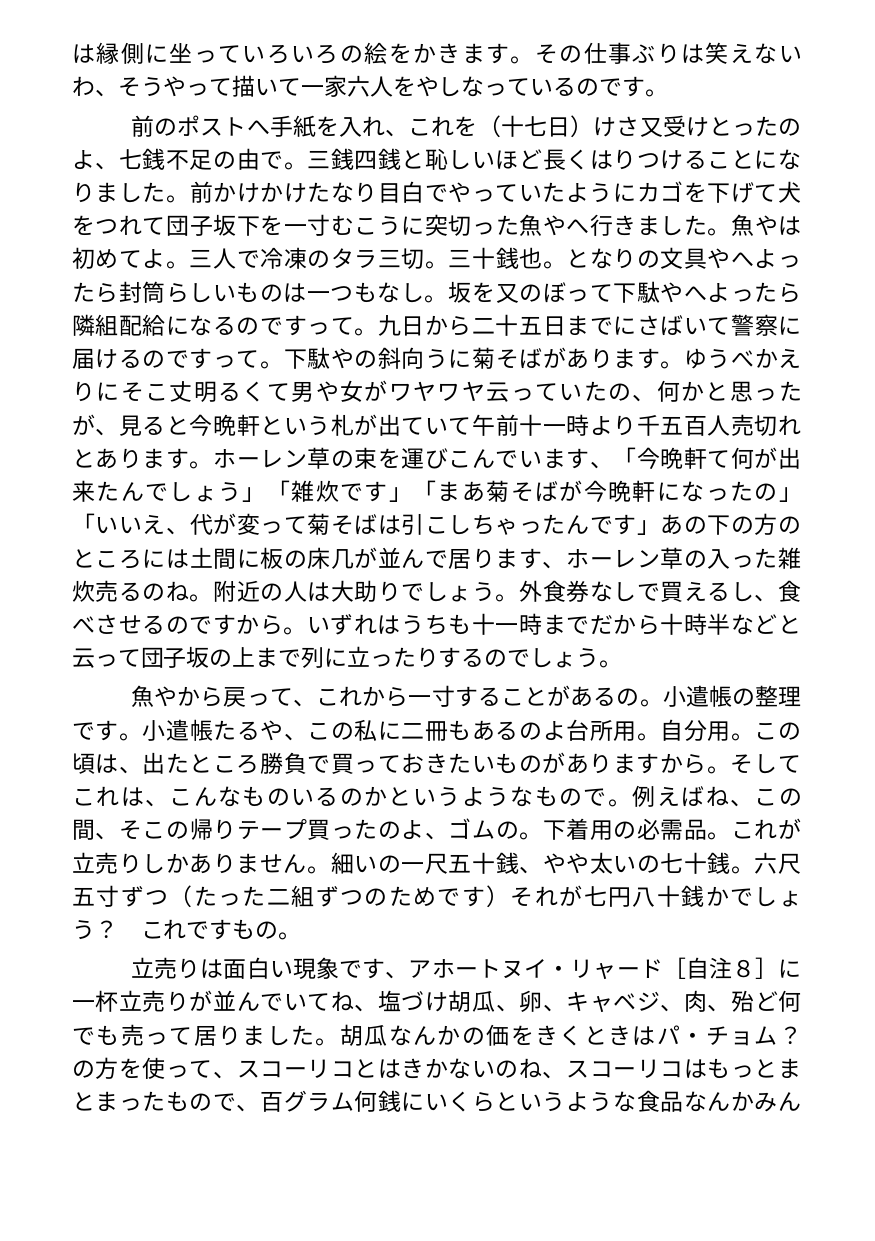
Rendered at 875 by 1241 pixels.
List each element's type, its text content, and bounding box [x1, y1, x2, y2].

text 立売りは面白い現象です、アホートヌイ・リャード［自注８］に一杯立売りが並んでいてね、塩づけ胡瓜、卵、キャベジ、肉、殆ど何でも売って居りました。胡瓜なんかの価をきくときはパ・チョム？ の方を使って、スコーリコとはきかないのね、スコーリコはもっとまとまったもので、百グラム何銭にいくらというような食品なんかみん [72, 951, 802, 1117]
text は縁側に坐っていろいろの絵をかきます。その仕事ぶりは笑えないわ、そうやって描いて一家六人をやしなっているのです。 [72, 36, 802, 102]
text 魚やから戻って、これから一寸することがあるの。小遣帳の整理です。小遣帳たるや、この私に二冊もあるのよ台所用。自分用。この頃は、出たところ勝負で買っておきたいものがありますから。そしてこれは、こんなものいるのかというようなもので。例えばね、この間、そこの帰りテープ買ったのよ、ゴムの。下着用の必需品。これが立売りしかありません。細いの一尺五十銭、やや太いの七十銭。六尺五寸ずつ（たった二組ずつのためです）それが七円八十銭かでしょう？ これですもの。 [72, 679, 802, 945]
text 前のポストへ手紙を入れ、これを（十七日）けさ又受けとったのよ、七銭不足の由で。三銭四銭と恥しいほど長くはりつけることになりました。前かけかけたなり目白でやっていたようにカゴを下げて犬をつれて団子坂下を一寸むこうに突切った魚やへ行きました。魚やは初めてよ。三人で冷凍のタラ三切。三十銭也。となりの文具やへよったら封筒らしいものは一つもなし。坂を又のぼって下駄やへよったら隣組配給になるのですって。九日から二十五日までにさばいて警察に届けるのですって。下駄やの斜向うに菊そばがあります。ゆうべかえりにそこ丈明るくて男や女がワヤワヤ云っていたの、何かと思ったが、見ると今晩軒という札が出ていて午前十一時より千五百人売切れとあります。ホーレン草の束を運びこんでいます、「今晩軒て何が出来たんでしょう」「雑炊です」「まあ菊そばが今晩軒になったの」「いいえ、代が変って菊そばは引こしちゃったんです」あの下の方のところには土間に板の床几が並んで居ります、ホーレン草の入った雑炊売るのね。附近の人は大助りでしょう。外食券なしで買えるし、食べさせるのですから。いずれはうちも十一時までだから十時半などと云って団子坂の上まで列に立ったりするのでしょう。 [72, 108, 802, 673]
